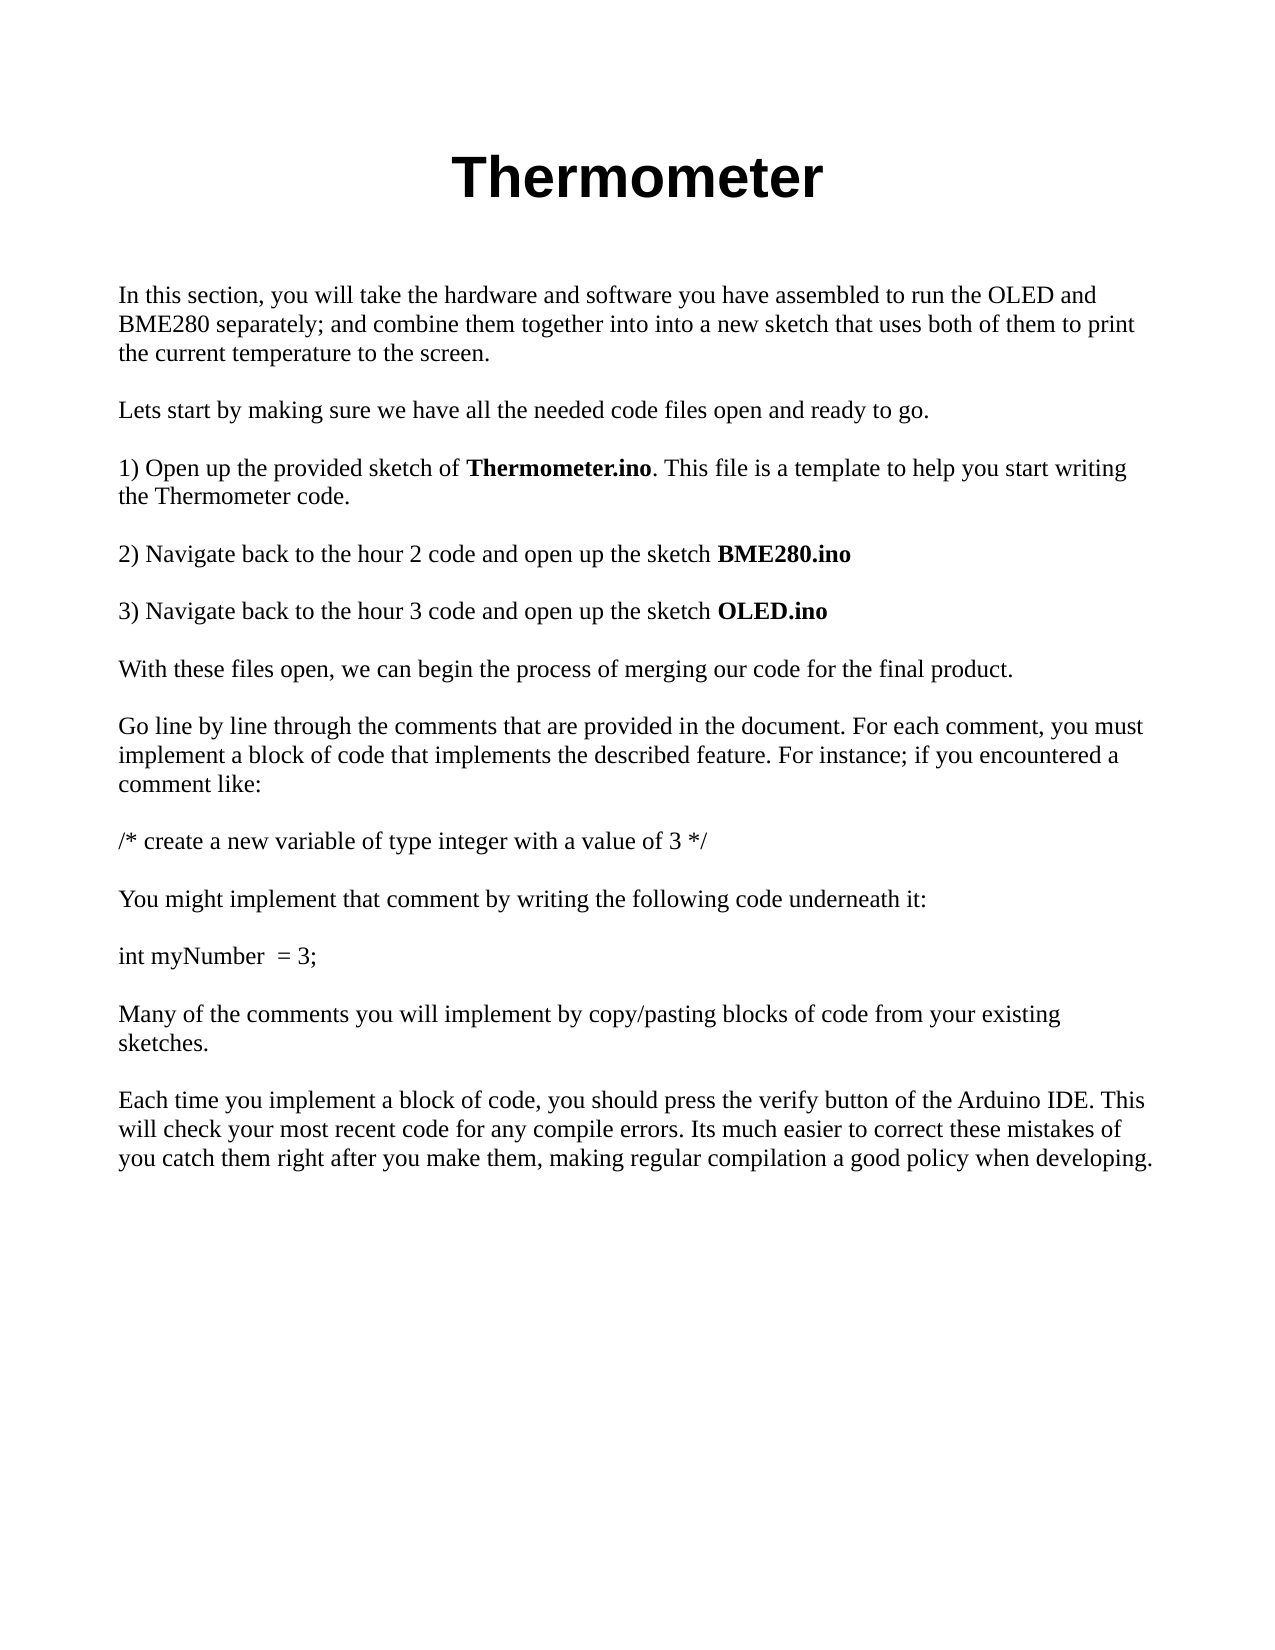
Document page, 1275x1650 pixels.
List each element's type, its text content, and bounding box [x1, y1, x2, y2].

text In this section, you will take the hardware and software you have assembled to run the OLED and BME280 separately; and combine them together into into a new sketch that uses both of them to print the current temperature to the screen. Lets start by making sure we have all the needed code files open and ready to go. 1) Open up the provided sketch of Thermometer.ino. This file is a template to help you start writing the Thermometer code. 2) Navigate back to the hour 2 code and open up the sketch BME280.ino 3) Navigate back to the hour 3 code and open up the sketch OLED.ino With these files open, we can begin the process of merging our code for the final product. Go line by line through the comments that are provided in the document. For each comment, you must implement a block of code that implements the described feature. For instance; if you encountered a comment like: /* create a new variable of type integer with a value of 3 */ [118, 280, 1157, 855]
text You might implement that comment by writing the following code underneath it: int myNumber = 3; Many of the comments you will implement by copy/pasting blocks of code from your existing sketches. Each time you implement a block of code, you should press the verify button of the Arduino IDE. This will check your most recent code for any compile errors. Its much easier to correct these mistakes of you catch them right after you make them, making regular compilation a good policy when developing. [118, 884, 1157, 1459]
title Thermometer [118, 143, 1157, 210]
